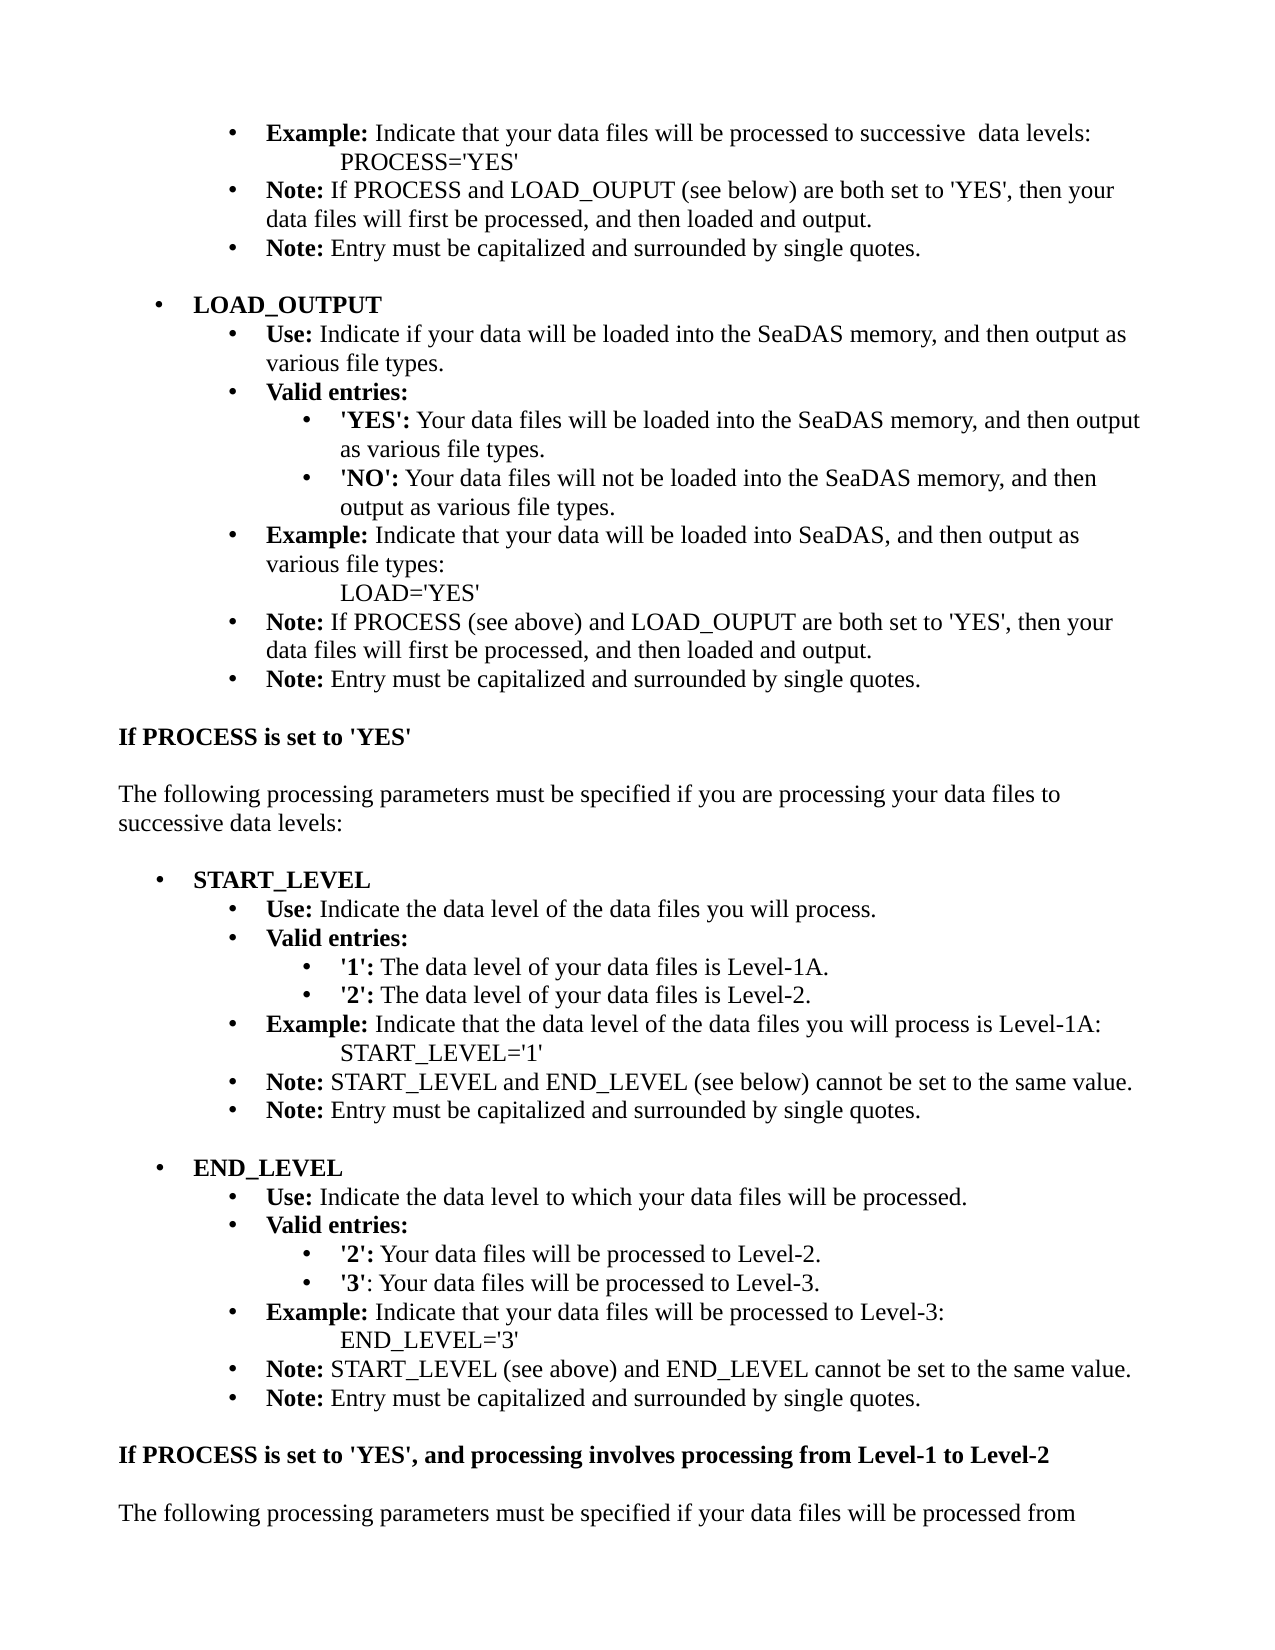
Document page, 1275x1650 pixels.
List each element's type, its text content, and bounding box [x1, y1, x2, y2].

list Note: If PROCESS (see above) and LOAD_OUPUT are both set to 'YES', then your data files will first be processed, and then loaded and output. [228, 607, 1157, 664]
list Note: START_LEVEL (see above) and END_LEVEL cannot be set to the same value. [228, 1354, 1157, 1383]
list Valid entries: [228, 1211, 1157, 1239]
list Note: If PROCESS and LOAD_OUPUT (see below) are both set to 'YES', then your data files will first be processed, and then loaded and output. [228, 176, 1157, 233]
list START_LEVEL='1' [302, 1038, 1157, 1067]
list LOAD_OUTPUT [154, 291, 1157, 319]
list Note: Entry must be capitalized and surrounded by single quotes. [228, 1383, 1157, 1412]
list 'YES': Your data files will be loaded into the SeaDAS memory, and then output as various file types. [302, 406, 1157, 463]
list Example: Indicate that the data level of the data files you will process is Level-1A: [228, 1009, 1157, 1038]
list Note: Entry must be capitalized and surrounded by single quotes. [228, 233, 1157, 262]
list Note: Entry must be capitalized and surrounded by single quotes. [228, 1096, 1157, 1124]
text The following processing parameters must be specified if your data files will be processed from [118, 1498, 1157, 1527]
list LOAD='YES' [302, 578, 1157, 607]
list Note: Entry must be capitalized and surrounded by single quotes. [228, 664, 1157, 693]
list '1': The data level of your data files is Level-1A. [302, 952, 1157, 981]
list Example: Indicate that your data files will be processed to Level-3: [228, 1297, 1157, 1326]
list PROCESS='YES' [302, 147, 1157, 176]
list Note: START_LEVEL and END_LEVEL (see below) cannot be set to the same value. [228, 1067, 1157, 1096]
text The following processing parameters must be specified if you are processing your data files to successive data levels: [118, 779, 1157, 837]
list '2': The data level of your data files is Level-2. [302, 981, 1157, 1009]
list Example: Indicate that your data will be loaded into SeaDAS, and then output as various file types: [228, 521, 1157, 578]
list Example: Indicate that your data files will be processed to successive data levels: [228, 118, 1157, 147]
list Use: Indicate the data level to which your data files will be processed. [228, 1182, 1157, 1211]
list Valid entries: [228, 923, 1157, 952]
text If PROCESS is set to 'YES' [118, 722, 1157, 751]
list END_LEVEL [156, 1153, 1157, 1182]
list START_LEVEL [156, 866, 1157, 894]
text If PROCESS is set to 'YES', and processing involves processing from Level-1 to Level-2 [118, 1441, 1157, 1469]
list Use: Indicate the data level of the data files you will process. [228, 894, 1157, 923]
list 'NO': Your data files will not be loaded into the SeaDAS memory, and then output as various file types. [302, 463, 1157, 521]
list Use: Indicate if your data will be loaded into the SeaDAS memory, and then output as various file types. [228, 319, 1157, 377]
list '3': Your data files will be processed to Level-3. [302, 1268, 1157, 1297]
list Valid entries: [228, 377, 1157, 406]
list '2': Your data files will be processed to Level-2. [302, 1239, 1157, 1268]
list END_LEVEL='3' [302, 1326, 1157, 1354]
